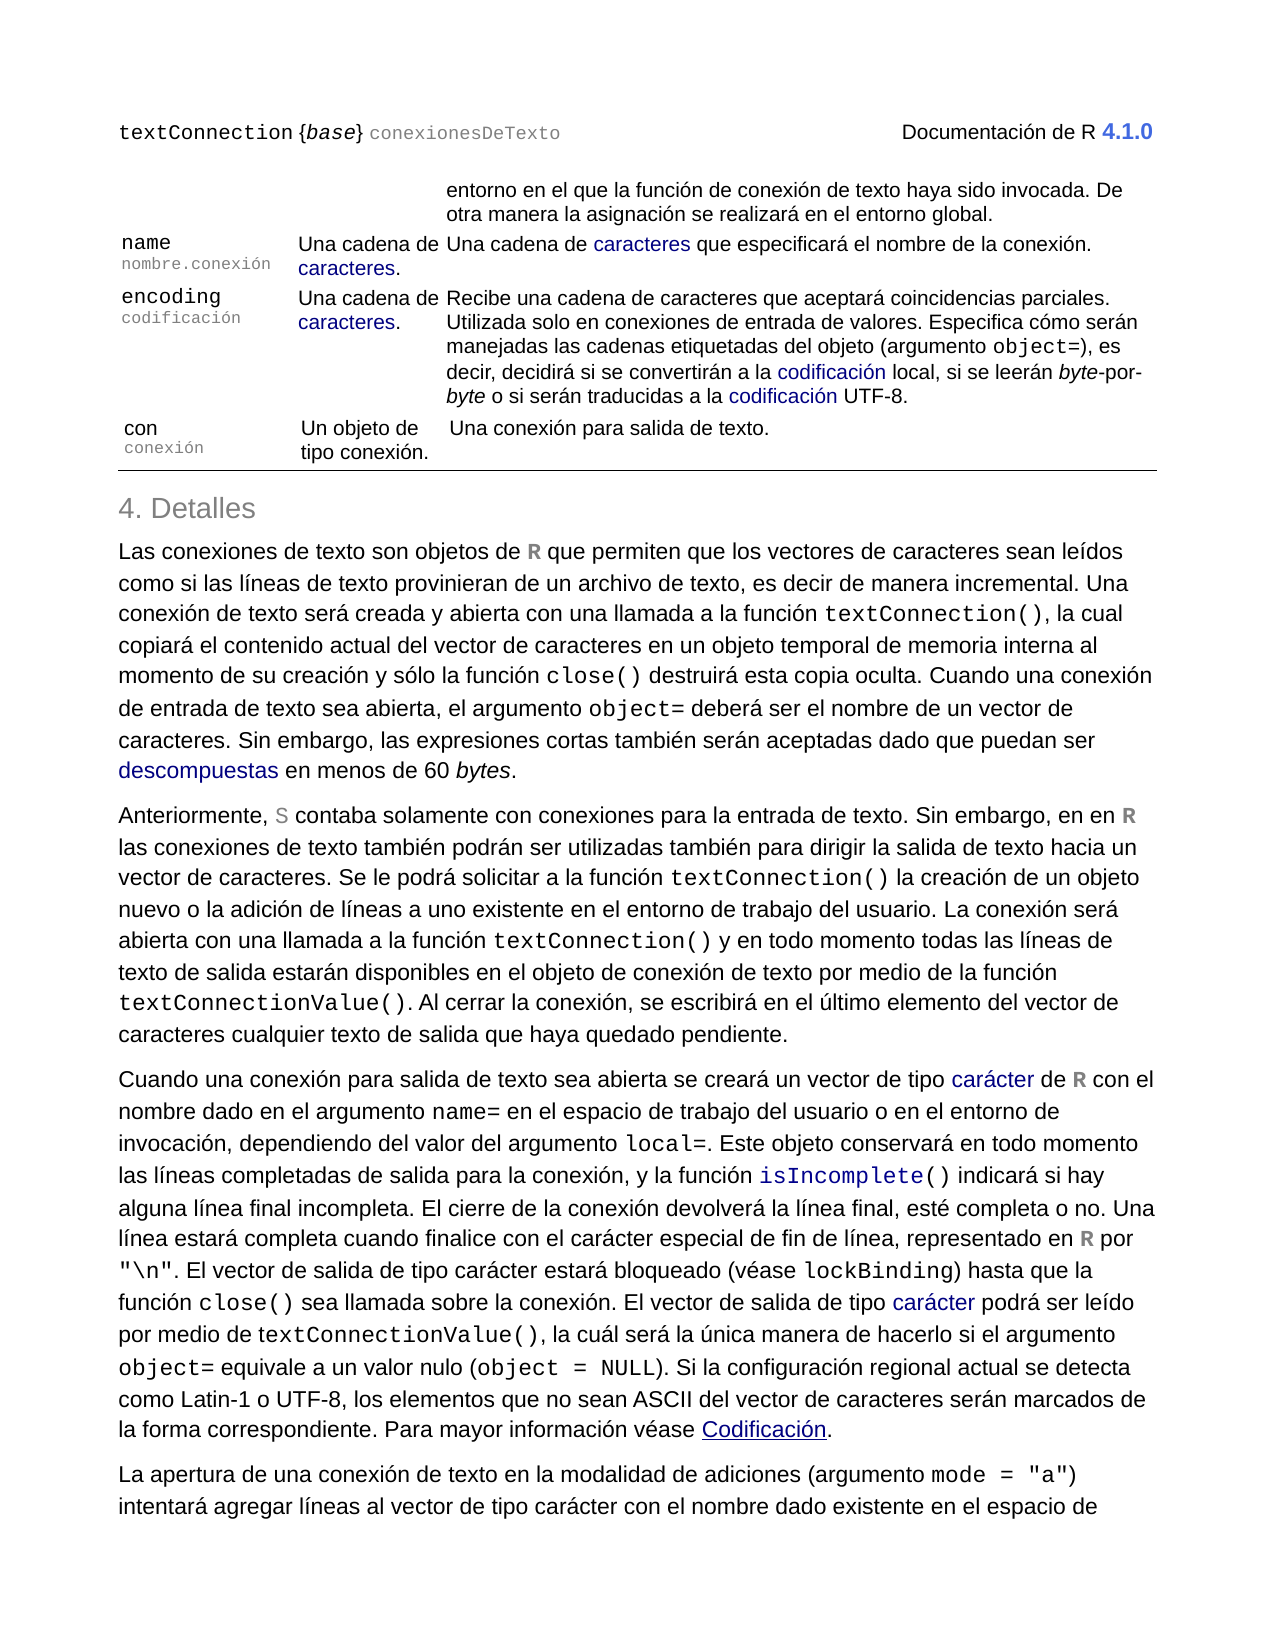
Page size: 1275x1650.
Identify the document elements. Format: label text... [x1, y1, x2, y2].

table_cell Un objeto de tipo conexión. [295, 410, 443, 470]
table_cell Una cadena de caracteres. [295, 229, 443, 283]
table_cell entorno en el que la función de conexión de texto haya sido invocada. De otra manera la asignación se realizará en el entorno global. [443, 175, 1157, 229]
subtitle 4. Detalles [118, 492, 1157, 525]
text Las conexiones de texto son objetos de R que permiten que los vectores de caracteres sean leídos como si las líneas de texto provinieran de un archivo de texto, es decir de manera incremental. Una conexión de texto será creada y abierta con una llamada a la función textConnection(), la cual copiará el contenido actual del vector de caracteres en un objeto temporal de memoria interna al momento de su creación y sólo la función close() destruirá esta copia oculta. Cuando una conexión de entrada de texto sea abierta, el argumento object= deberá ser el nombre de un vector de caracteres. Sin embargo, las expresiones cortas también serán aceptadas dado que puedan ser descompuestas en menos de 60 bytes. [118, 538, 1157, 783]
text Cuando una conexión para salida de texto sea abierta se creará un vector de tipo carácter de R con el nombre dado en el argumento name= en el espacio de trabajo del usuario o en el entorno de invocación, dependiendo del valor del argumento local=. Este objeto conservará en todo momento las líneas completadas de salida para la conexión, y la función isIncomplete() indicará si hay alguna línea final incompleta. El cierre de la conexión devolverá la línea final, esté completa o no. Una línea estará completa cuando finalice con el carácter especial de fin de línea, representado en R por "\n". El vector de salida de tipo carácter estará bloqueado (véase lockBinding) hasta que la función close() sea llamada sobre la conexión. El vector de salida de tipo carácter podrá ser leído por medio de textConnectionValue(), la cuál será la única manera de hacerlo si el argumento object= equivale a un valor nulo (object = NULL). Si la configuración regional actual se detecta como Latin-1 o UTF-8, los elementos que no sean ASCII del vector de caracteres serán marcados de la forma correspondiente. Para mayor información véase Codificación. [118, 1066, 1157, 1442]
table_cell name nombre.conexión [118, 229, 295, 283]
table_cell Una conexión para salida de texto. [443, 410, 1157, 470]
table_cell Recibe una cadena de caracteres que aceptará coincidencias parciales. Utilizada solo en conexiones de entrada de valores. Especifica cómo serán manejadas las cadenas etiquetadas del objeto (argumento object=), es decir, decidirá si se convertirán a la codificación local, si se leerán byte-por-byte o si serán traducidas a la codificación UTF-8. [443, 283, 1157, 410]
table_cell Una cadena de caracteres que especificará el nombre de la conexión. [443, 229, 1157, 283]
table_cell [118, 175, 295, 229]
table_cell con conexión [118, 410, 295, 470]
text Anteriormente, S contaba solamente con conexiones para la entrada de texto. Sin embargo, en en R las conexiones de texto también podrán ser utilizadas también para dirigir la salida de texto hacia un vector de caracteres. Se le podrá solicitar a la función textConnection() la creación de un objeto nuevo o la adición de líneas a uno existente en el entorno de trabajo del usuario. La conexión será abierta con una llamada a la función textConnection() y en todo momento todas las líneas de texto de salida estarán disponibles en el objeto de conexión de texto por medio de la función textConnectionValue(). Al cerrar la conexión, se escribirá en el último elemento del vector de caracteres cualquier texto de salida que haya quedado pendiente. [118, 802, 1157, 1047]
table_cell Una cadena de caracteres. [295, 283, 443, 410]
text La apertura de una conexión de texto en la modalidad de adiciones (argumento mode = "a") intentará agregar líneas al vector de tipo carácter con el nombre dado existente en el espacio de [118, 1461, 1157, 1519]
table_cell [295, 175, 443, 229]
table_cell encoding codificación [118, 283, 295, 410]
